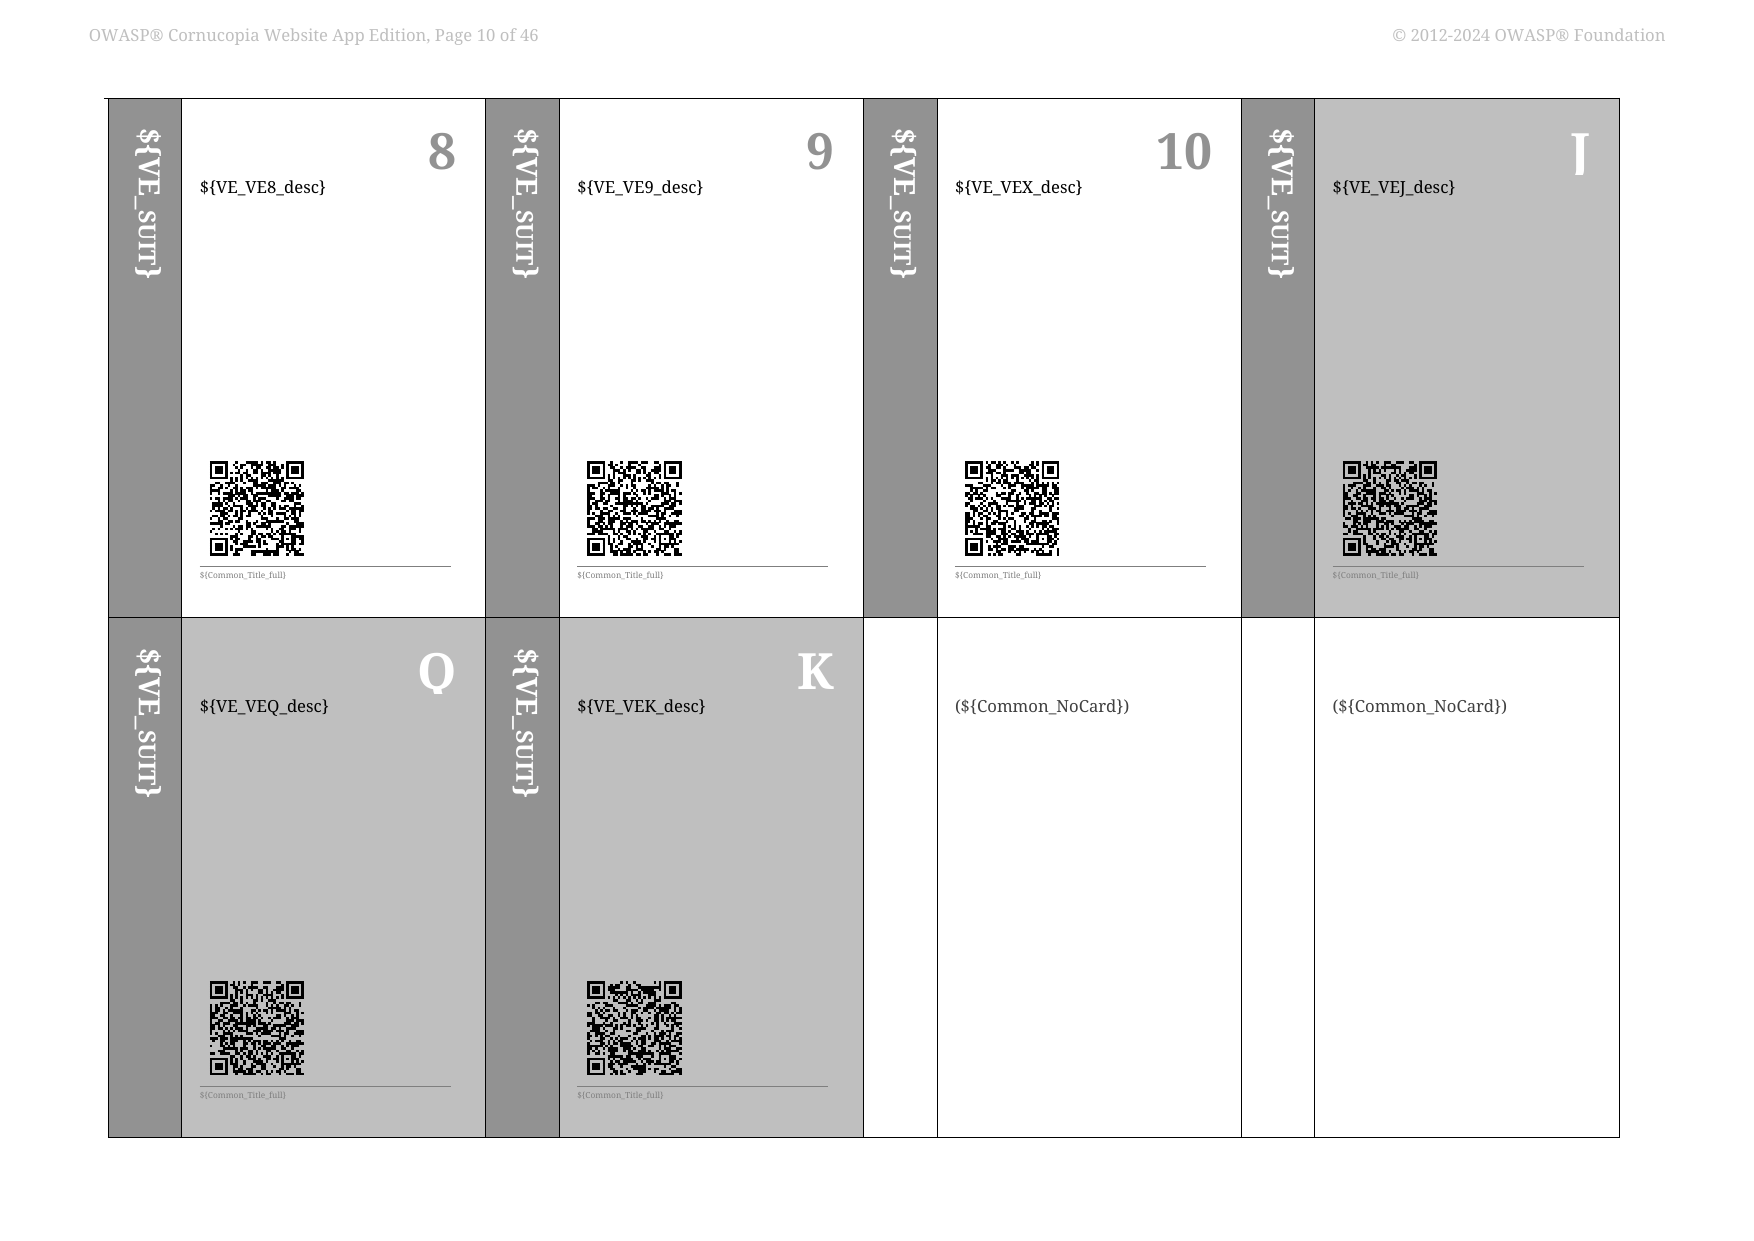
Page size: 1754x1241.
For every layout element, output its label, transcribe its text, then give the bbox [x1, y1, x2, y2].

table_cell [938, 930, 1241, 1137]
table_header ${VE_suit} [864, 99, 937, 617]
table_cell ${VE_suit} [486, 618, 559, 1137]
table_header [1333, 412, 1583, 566]
table_cell ${VE_VEK_desc} [560, 694, 863, 930]
table_cell ${Common_Title_full} [200, 1087, 451, 1101]
table_cell [864, 618, 937, 1137]
table_cell [560, 930, 863, 1137]
table_cell [938, 411, 1241, 617]
table_cell ${VE_VE9_desc} [560, 174, 863, 411]
table_header [104, 99, 108, 1137]
table_header ${VE_suit} [109, 99, 181, 617]
table_cell (${Common_NoCard}) [938, 694, 1241, 930]
table_cell ${VE_VEJ_desc} [1315, 174, 1619, 411]
table_header ${VE_suit} [1242, 99, 1314, 617]
table_cell ${VE_suit} [109, 618, 181, 1137]
table_cell ${Common_Title_full} [577, 1087, 828, 1101]
table_cell [182, 930, 485, 1137]
table_cell Q [182, 618, 485, 694]
table_header [200, 412, 451, 566]
table_cell [560, 411, 863, 617]
table_cell [1242, 618, 1314, 1137]
table_header [577, 412, 828, 566]
table_header J [1315, 99, 1619, 174]
table_cell ${VE_VEQ_desc} [182, 694, 485, 930]
table_cell [182, 411, 485, 617]
table_cell K [560, 618, 863, 694]
table_header [200, 931, 451, 1086]
table_cell [1315, 618, 1619, 694]
table_cell [1315, 930, 1619, 1137]
table_header [577, 931, 828, 1086]
table_cell [938, 618, 1241, 694]
table_header 10 [938, 99, 1241, 174]
table_cell ${Common_Title_full} [955, 567, 1206, 581]
table_header ${VE_suit} [486, 99, 559, 617]
table_cell [1315, 411, 1619, 617]
table_header [955, 412, 1206, 566]
table_cell (${Common_NoCard}) [1315, 694, 1619, 930]
table_cell ${Common_Title_full} [200, 567, 451, 581]
table_header 8 [182, 99, 485, 174]
table_cell ${VE_VEX_desc} [938, 174, 1241, 411]
table_cell ${Common_Title_full} [577, 567, 828, 581]
table_cell ${VE_VE8_desc} [182, 174, 485, 411]
table_header 9 [560, 99, 863, 174]
table_header [577, 1101, 828, 1137]
table_cell ${Common_Title_full} [1333, 567, 1583, 581]
